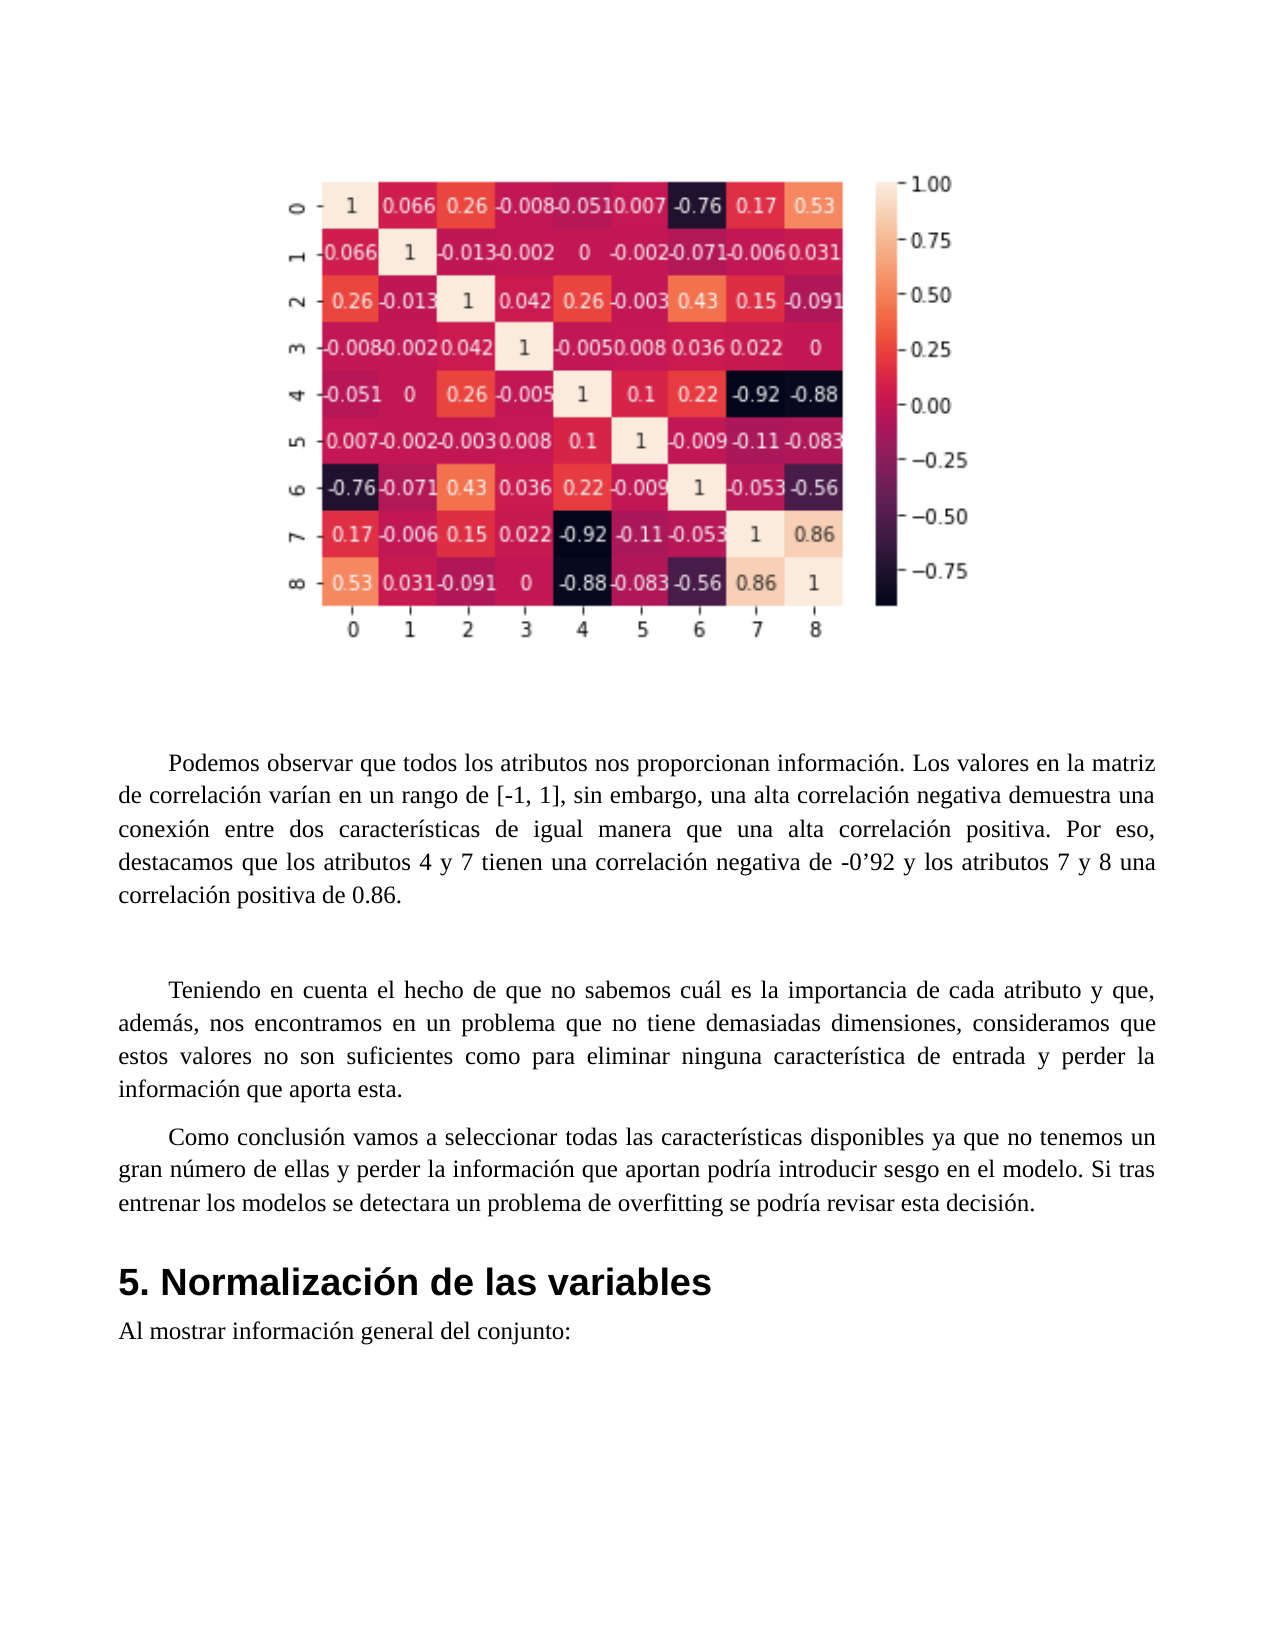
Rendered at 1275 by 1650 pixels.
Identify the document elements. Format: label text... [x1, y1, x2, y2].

text Teniendo en cuenta el hecho de que no sabemos cuál es la importancia de cada atributo y que, además, nos encontramos en un problema que no tiene demasiadas dimensiones, consideramos que estos valores no son suficientes como para eliminar ninguna característica de entrada y perder la información que aporta esta. [118, 975, 1157, 1103]
text Podemos observar que todos los atributos nos proporcionan información. Los valores en la matriz de correlación varían en un rango de [-1, 1], sin embargo, una alta correlación negativa demuestra una conexión entre dos características de igual manera que una alta correlación positiva. Por eso, destacamos que los atributos 4 y 7 tienen una correlación negativa de -0’92 y los atributos 7 y 8 una correlación positiva de 0.86. [118, 748, 1157, 908]
text Como conclusión vamos a seleccionar todas las características disponibles ya que no tenemos un gran número de ellas y perder la información que aportan podría introducir sesgo en el modelo. Si tras entrenar los modelos se detectara un problema de overfitting se podría revisar esta decisión. [118, 1122, 1157, 1216]
text Al mostrar información general del conjunto: [118, 1316, 1157, 1345]
picture [277, 163, 983, 653]
subtitle 5. Normalización de las variables [118, 1260, 1157, 1304]
